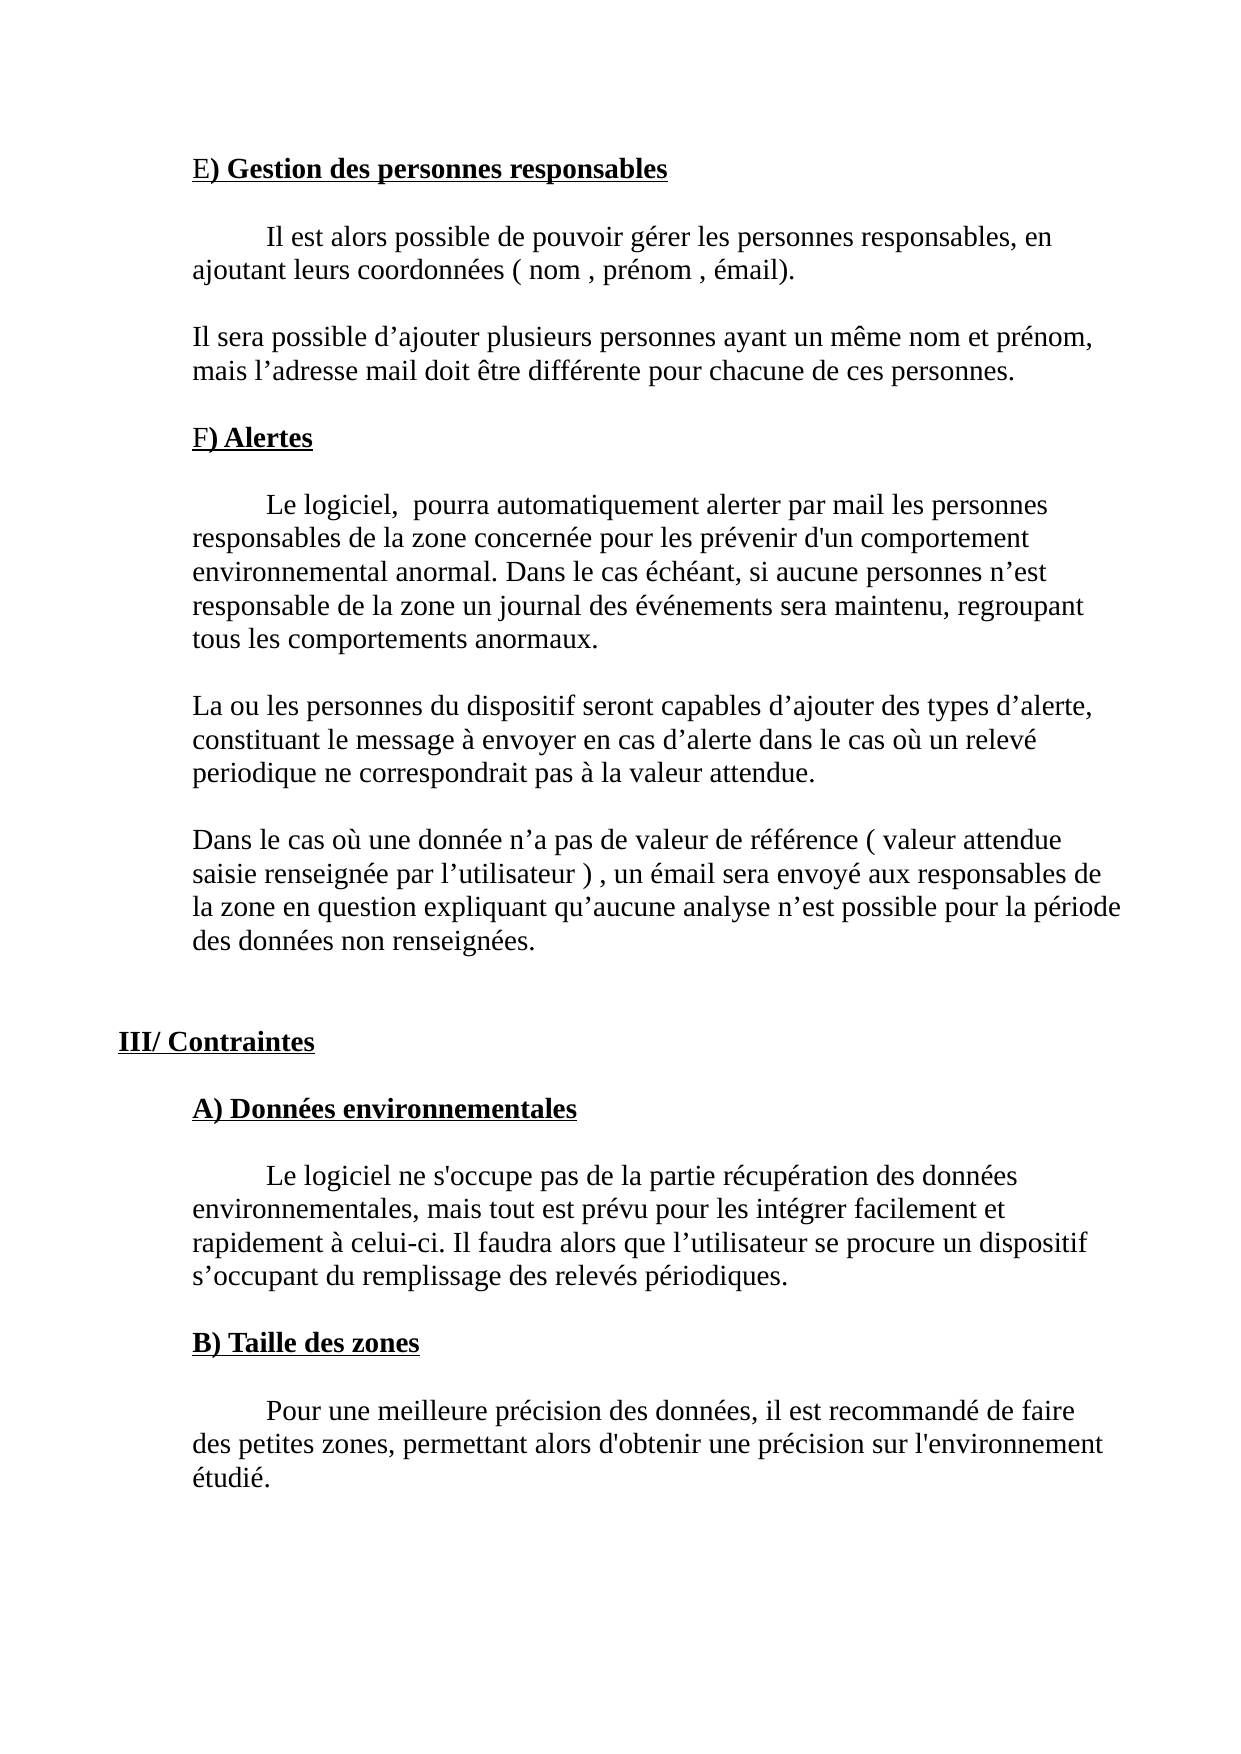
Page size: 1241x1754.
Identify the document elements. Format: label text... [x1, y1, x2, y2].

text A) Données environnementales [118, 1091, 1122, 1124]
text constituant le message à envoyer en cas d’alerte dans le cas où un relevé periodique ne correspondrait pas à la valeur attendue. [118, 722, 1122, 789]
text Il est alors possible de pouvoir gérer les personnes responsables, en ajoutant leurs coordonnées ( nom , prénom , émail). [118, 219, 1122, 286]
text Dans le cas où une donnée n’a pas de valeur de référence ( valeur attendue saisie renseignée par l’utilisateur ) , un émail sera envoyé aux responsables de la zone en question expliquant qu’aucune analyse n’est possible pour la période des données non renseignées. [118, 822, 1122, 957]
text III/ Contraintes [118, 1024, 1122, 1057]
text La ou les personnes du dispositif seront capables d’ajouter des types d’alerte, [118, 688, 1122, 722]
text Il sera possible d’ajouter plusieurs personnes ayant un même nom et prénom, mais l’adresse mail doit être différente pour chacune de ces personnes. [118, 319, 1122, 386]
text E) Gestion des personnes responsables [118, 152, 1122, 185]
text Le logiciel ne s'occupe pas de la partie récupération des données environnementales, mais tout est prévu pour les intégrer facilement et rapidement à celui-ci. Il faudra alors que l’utilisateur se procure un dispositif s’occupant du remplissage des relevés périodiques. [118, 1158, 1122, 1292]
text Pour une meilleure précision des données, il est recommandé de faire des petites zones, permettant alors d'obtenir une précision sur l'environnement étudié. [118, 1393, 1122, 1493]
text F) Alertes [118, 420, 1122, 453]
text Le logiciel, pourra automatiquement alerter par mail les personnes responsables de la zone concernée pour les prévenir d'un comportement environnemental anormal. Dans le cas échéant, si aucune personnes n’est responsable de la zone un journal des événements sera maintenu, regroupant tous les comportements anormaux. [118, 487, 1122, 655]
text B) Taille des zones [118, 1326, 1122, 1359]
